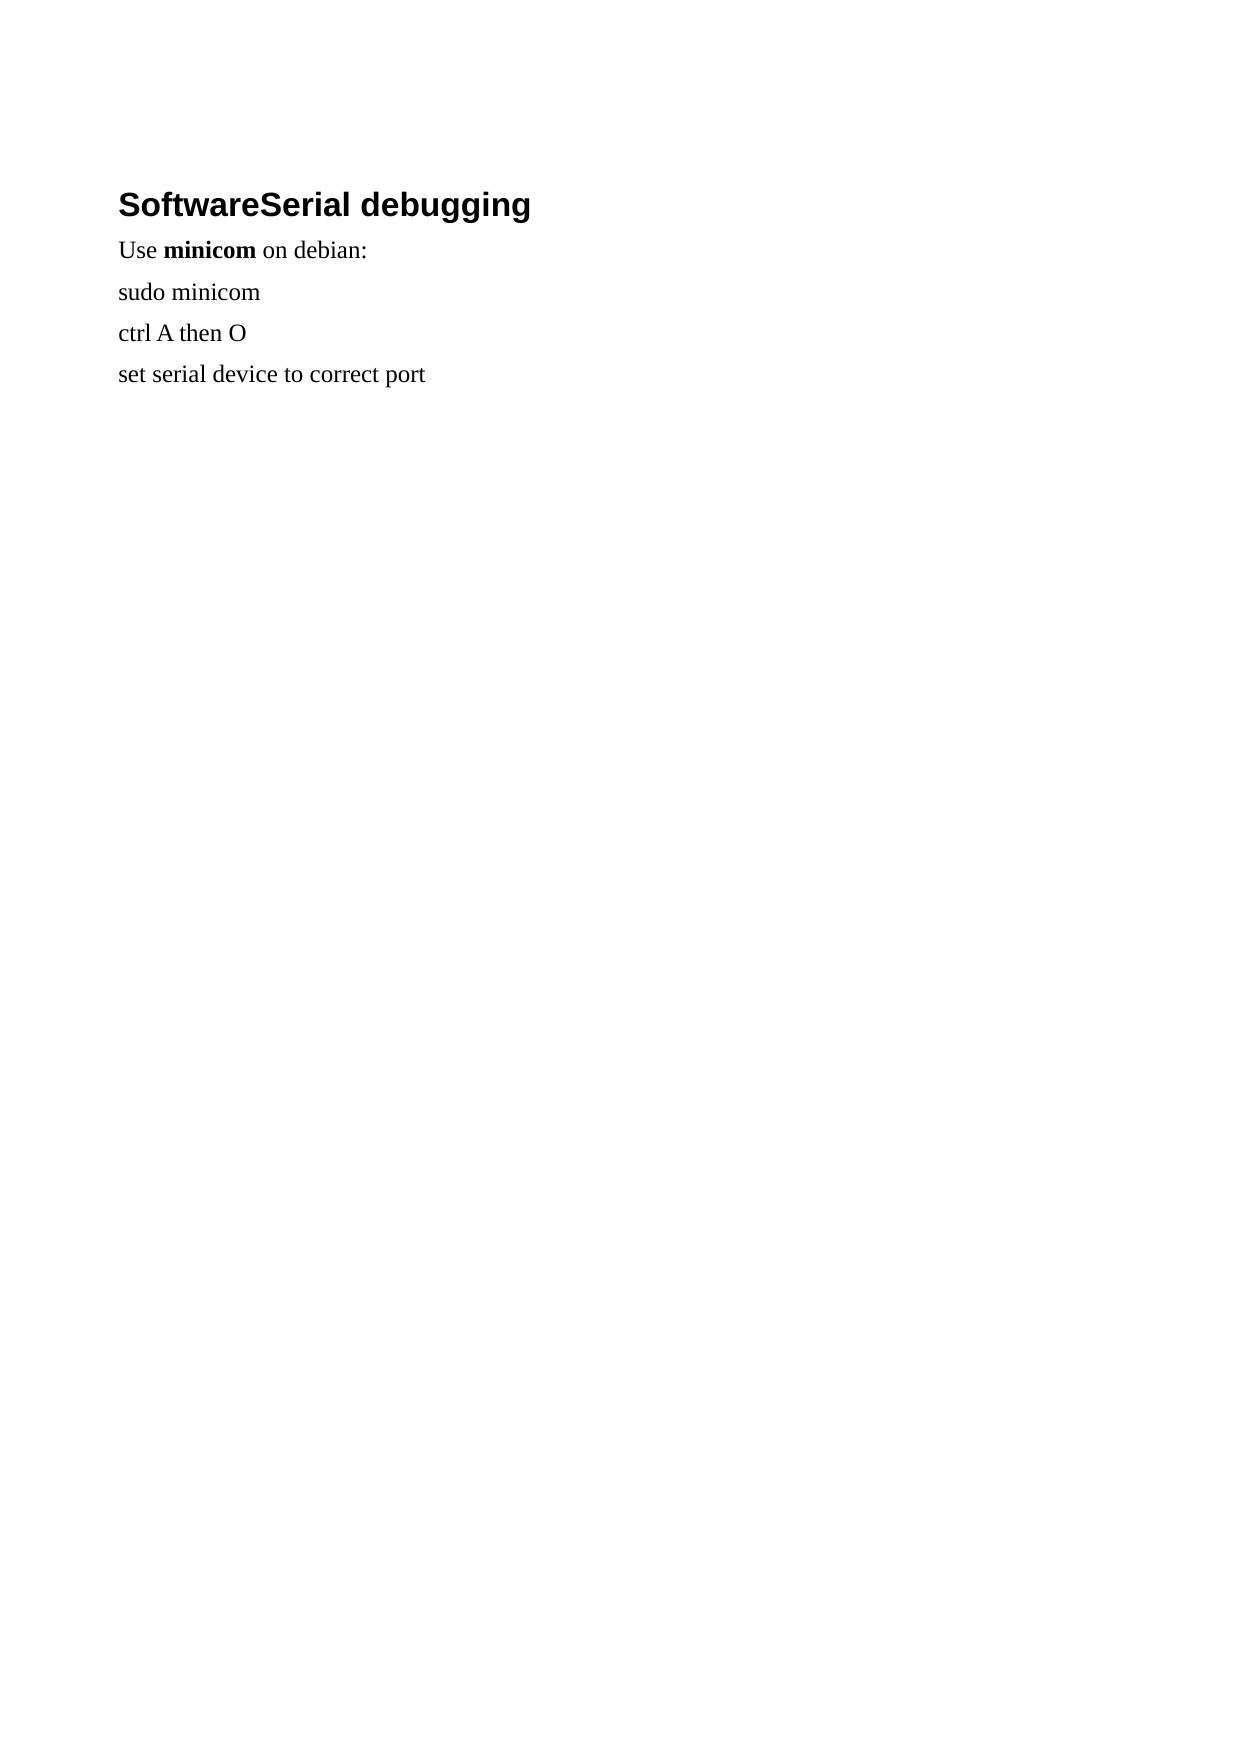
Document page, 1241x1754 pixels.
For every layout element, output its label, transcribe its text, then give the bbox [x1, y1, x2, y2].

text set serial device to correct port [118, 359, 1122, 388]
subtitle SoftwareSerial debugging [118, 184, 1122, 223]
text sudo minicom [118, 277, 1122, 306]
text Use minicom on debian: [118, 236, 1122, 264]
text ctrl A then O [118, 318, 1122, 347]
